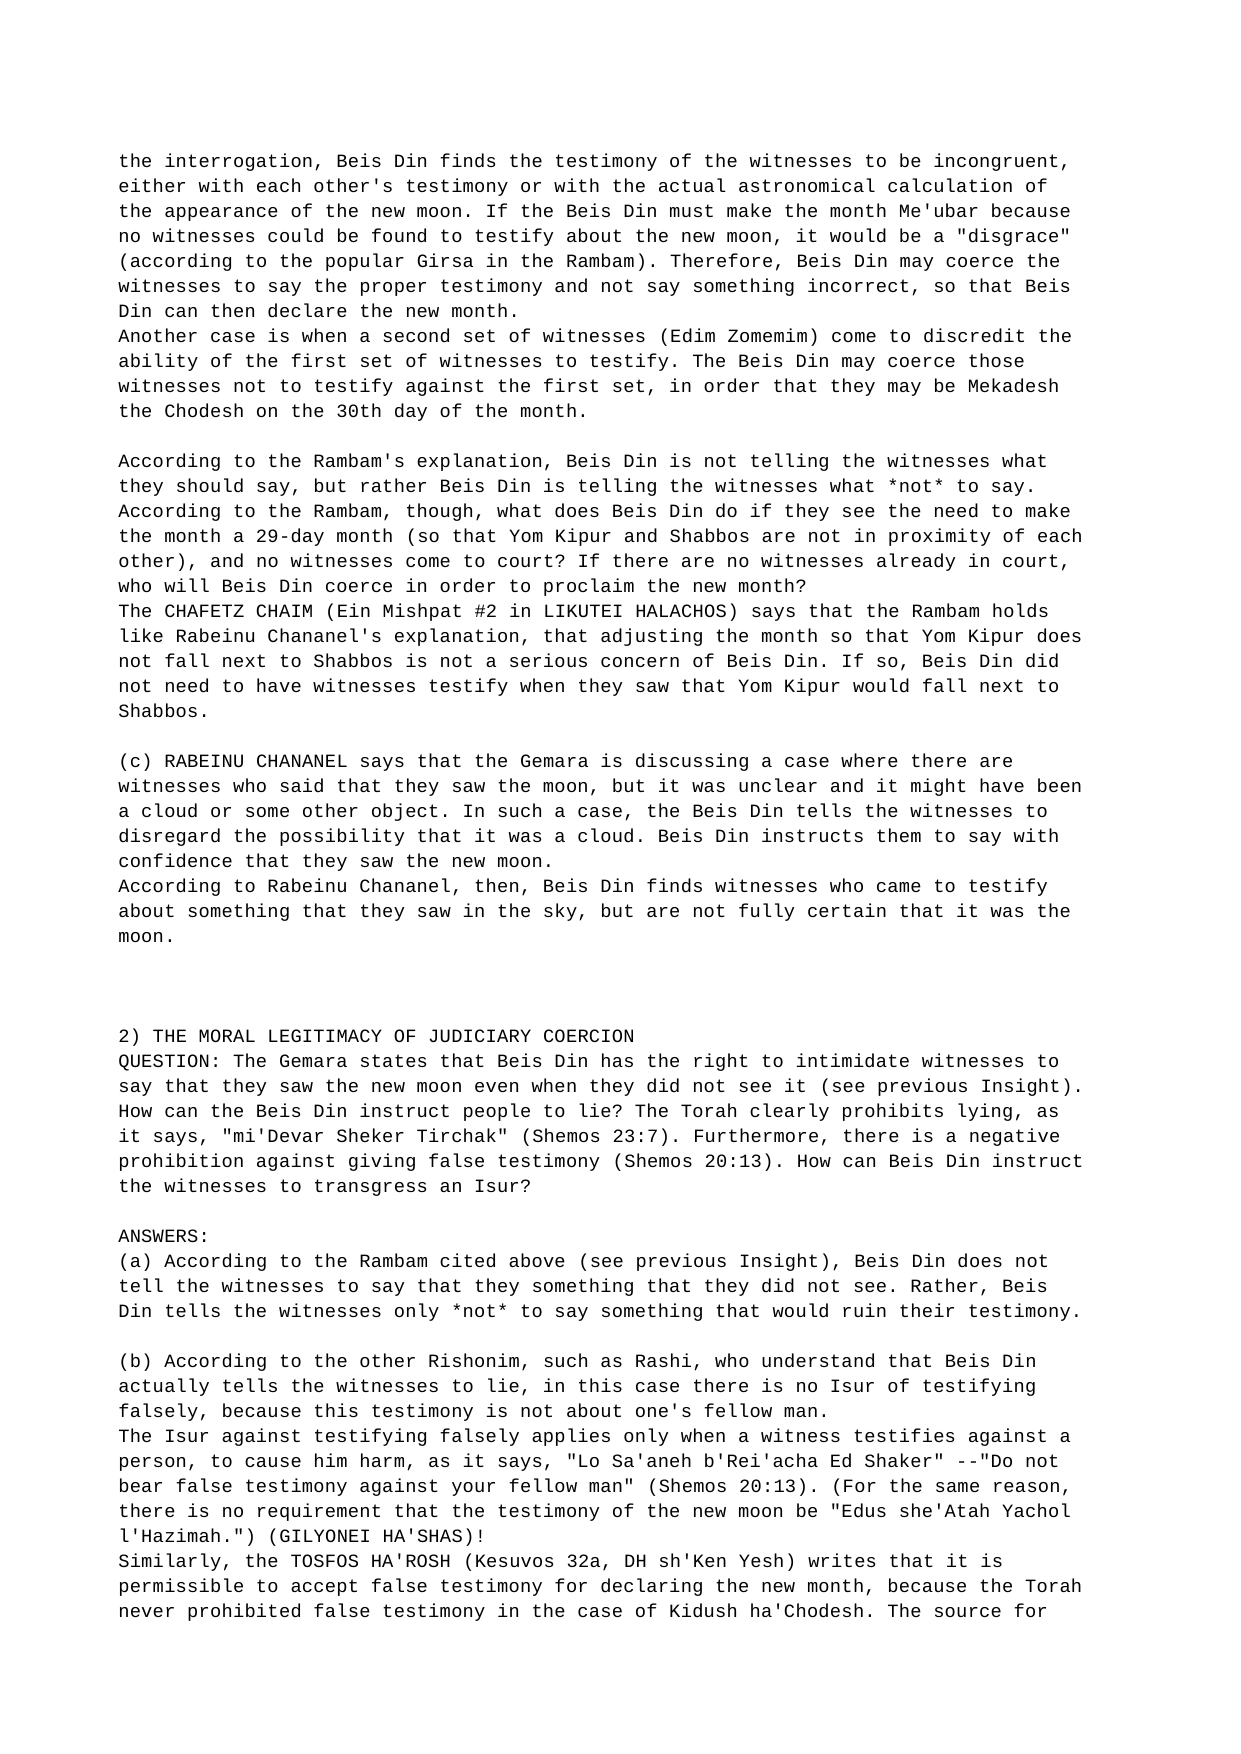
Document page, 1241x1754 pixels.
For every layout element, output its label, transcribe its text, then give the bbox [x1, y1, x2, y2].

text (a) According to the Rambam cited above (see previous Insight), Beis Din does not tell the witnesses to say that they something that they did not see. Rather, Beis Din tells the witnesses only *not* to say something that would ruin their testimony. [118, 1248, 1092, 1323]
text Similarly, the TOSFOS HA'ROSH (Kesuvos 32a, DH sh'Ken Yesh) writes that it is permissible to accept false testimony for declaring the new month, because the Torah never prohibited false testimony in the case of Kidush ha'Chodesh. The source for [118, 1548, 1092, 1623]
text ANSWERS: [118, 1223, 1092, 1248]
text According to the Rambam, though, what does Beis Din do if they see the need to make the month a 29-day month (so that Yom Kipur and Shabbos are not in proximity of each other), and no witnesses come to court? If there are no witnesses already in court, who will Beis Din coerce in order to proclaim the new month? [118, 498, 1092, 598]
text 2) THE MORAL LEGITIMACY OF JUDICIARY COERCION [118, 1023, 1092, 1048]
text the interrogation, Beis Din finds the testimony of the witnesses to be incongruent, either with each other's testimony or with the actual astronomical calculation of the appearance of the new moon. If the Beis Din must make the month Me'ubar because no witnesses could be found to testify about the new moon, it would be a "disgrace" (according to the popular Girsa in the Rambam). Therefore, Beis Din may coerce the witnesses to say the proper testimony and not say something incorrect, so that Beis Din can then declare the new month. [118, 148, 1092, 323]
text (c) RABEINU CHANANEL says that the Gemara is discussing a case where there are witnesses who said that they saw the moon, but it was unclear and it might have been a cloud or some other object. In such a case, the Beis Din tells the witnesses to disregard the possibility that it was a cloud. Beis Din instructs them to say with confidence that they saw the new moon. [118, 748, 1092, 873]
text (b) According to the other Rishonim, such as Rashi, who understand that Beis Din actually tells the witnesses to lie, in this case there is no Isur of testifying falsely, because this testimony is not about one's fellow man. [118, 1348, 1092, 1423]
text The CHAFETZ CHAIM (Ein Mishpat #2 in LIKUTEI HALACHOS) says that the Rambam holds like Rabeinu Chananel's explanation, that adjusting the month so that Yom Kipur does not fall next to Shabbos is not a serious concern of Beis Din. If so, Beis Din did not need to have witnesses testify when they saw that Yom Kipur would fall next to Shabbos. [118, 598, 1092, 723]
text Another case is when a second set of witnesses (Edim Zomemim) come to discredit the ability of the first set of witnesses to testify. The Beis Din may coerce those witnesses not to testify against the first set, in order that they may be Mekadesh the Chodesh on the 30th day of the month. [118, 323, 1092, 423]
text QUESTION: The Gemara states that Beis Din has the right to intimidate witnesses to say that they saw the new moon even when they did not see it (see previous Insight). How can the Beis Din instruct people to lie? The Torah clearly prohibits lying, as it says, "mi'Devar Sheker Tirchak" (Shemos 23:7). Furthermore, there is a negative prohibition against giving false testimony (Shemos 20:13). How can Beis Din instruct the witnesses to transgress an Isur? [118, 1048, 1092, 1198]
text The Isur against testifying falsely applies only when a witness testifies against a person, to cause him harm, as it says, "Lo Sa'aneh b'Rei'acha Ed Shaker" --"Do not bear false testimony against your fellow man" (Shemos 20:13). (For the same reason, there is no requirement that the testimony of the new moon be "Edus she'Atah Yachol l'Hazimah.") (GILYONEI HA'SHAS)! [118, 1423, 1092, 1548]
text According to Rabeinu Chananel, then, Beis Din finds witnesses who came to testify about something that they saw in the sky, but are not fully certain that it was the moon. [118, 873, 1092, 948]
text According to the Rambam's explanation, Beis Din is not telling the witnesses what they should say, but rather Beis Din is telling the witnesses what *not* to say. [118, 448, 1092, 498]
